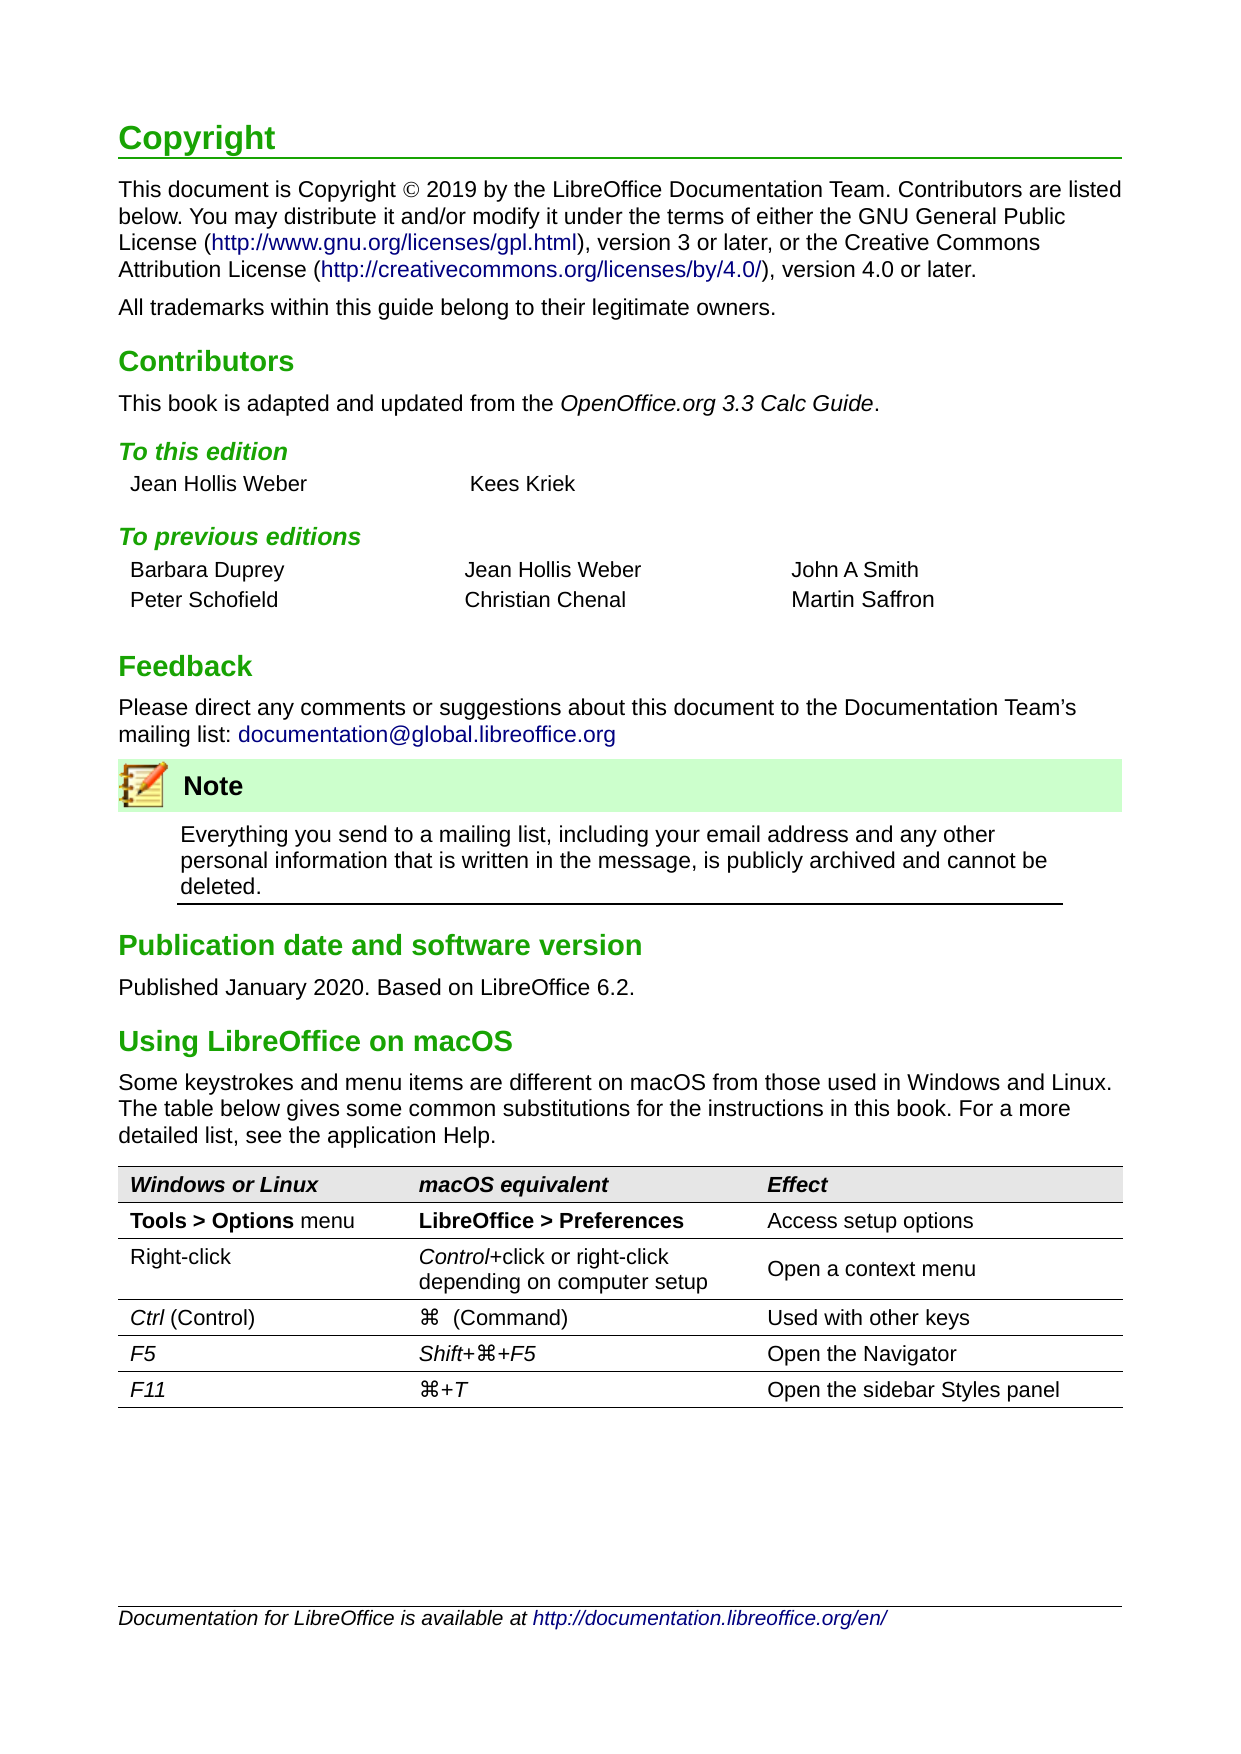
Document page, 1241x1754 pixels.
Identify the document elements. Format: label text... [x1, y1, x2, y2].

table_header Jean Hollis Weber [118, 471, 458, 501]
table_header [789, 471, 1122, 501]
table_cell ⌘+T [407, 1372, 755, 1407]
text All trademarks within this guide belong to their legitimate owners. [118, 294, 1122, 321]
subtitle Publication date and software version [118, 928, 1122, 962]
subtitle Using LibreOffice on macOS [118, 1024, 1122, 1057]
subtitle Contributors [118, 344, 1122, 378]
table_cell Ctrl (Control) [118, 1300, 407, 1335]
table_header Barbara Duprey [118, 557, 453, 586]
table_cell Open the Navigator [755, 1336, 1123, 1371]
picture [119, 760, 170, 811]
table_cell F5 [118, 1336, 407, 1371]
table_cell Control+click or right-click depending on computer setup [407, 1239, 755, 1299]
table_cell Tools > Options menu [118, 1203, 407, 1238]
text Published January 2020. Based on LibreOffice 6.2. [118, 974, 1122, 1000]
subtitle Copyright [118, 118, 1122, 157]
table_cell Used with other keys [755, 1300, 1123, 1335]
table_cell F11 [118, 1372, 407, 1407]
text Please direct any comments or suggestions about this document to the Documentation Team’s mailing list: documentation@global.libreoffice.org [118, 694, 1122, 747]
subtitle Note [118, 759, 1122, 812]
table_header Kees Kriek [458, 471, 789, 501]
subtitle To previous editions [118, 522, 1122, 551]
table_cell Shift+⌘+F5 [407, 1336, 755, 1371]
text This document is Copyright © 2019 by the LibreOffice Documentation Team. Contributors are listed below. You may distribute it and/or modify it under the terms of either the GNU General Public License (http://www.gnu.org/licenses/gpl.html), version 3 or later, or the Creative Commons Attribution License (http://creativecommons.org/licenses/by/4.0/), version 4.0 or later. [118, 176, 1122, 282]
table_cell Martin Saffron [791, 586, 1122, 625]
table_cell Right-click [118, 1239, 407, 1299]
table_header Effect [755, 1167, 1123, 1202]
text This book is adapted and updated from the OpenOffice.org 3.3 Calc Guide. [118, 390, 1122, 416]
table_cell Christian Chenal [453, 586, 791, 625]
table_cell ⌘ (Command) [407, 1300, 755, 1335]
table_header macOS equivalent [407, 1167, 755, 1202]
table_cell Open the sidebar Styles panel [755, 1372, 1123, 1407]
table_cell Access setup options [755, 1203, 1123, 1238]
text Some keystrokes and menu items are different on macOS from those used in Windows and Linux. The table below gives some common substitutions for the instructions in this book. For a more detailed list, see the application Help. [118, 1069, 1122, 1148]
table_cell LibreOffice > Preferences [407, 1203, 755, 1238]
table_cell Open a context menu [755, 1239, 1123, 1299]
table_header Jean Hollis Weber [453, 557, 791, 586]
table_header John A Smith [791, 557, 1122, 586]
text Everything you send to a mailing list, including your email address and any other personal information that is written in the message, is publicly archived and cannot be deleted. [177, 817, 1063, 903]
subtitle To this edition [118, 437, 1122, 465]
table_cell Peter Schofield [118, 586, 453, 625]
table_header Windows or Linux [118, 1167, 407, 1202]
subtitle Feedback [118, 649, 1122, 682]
